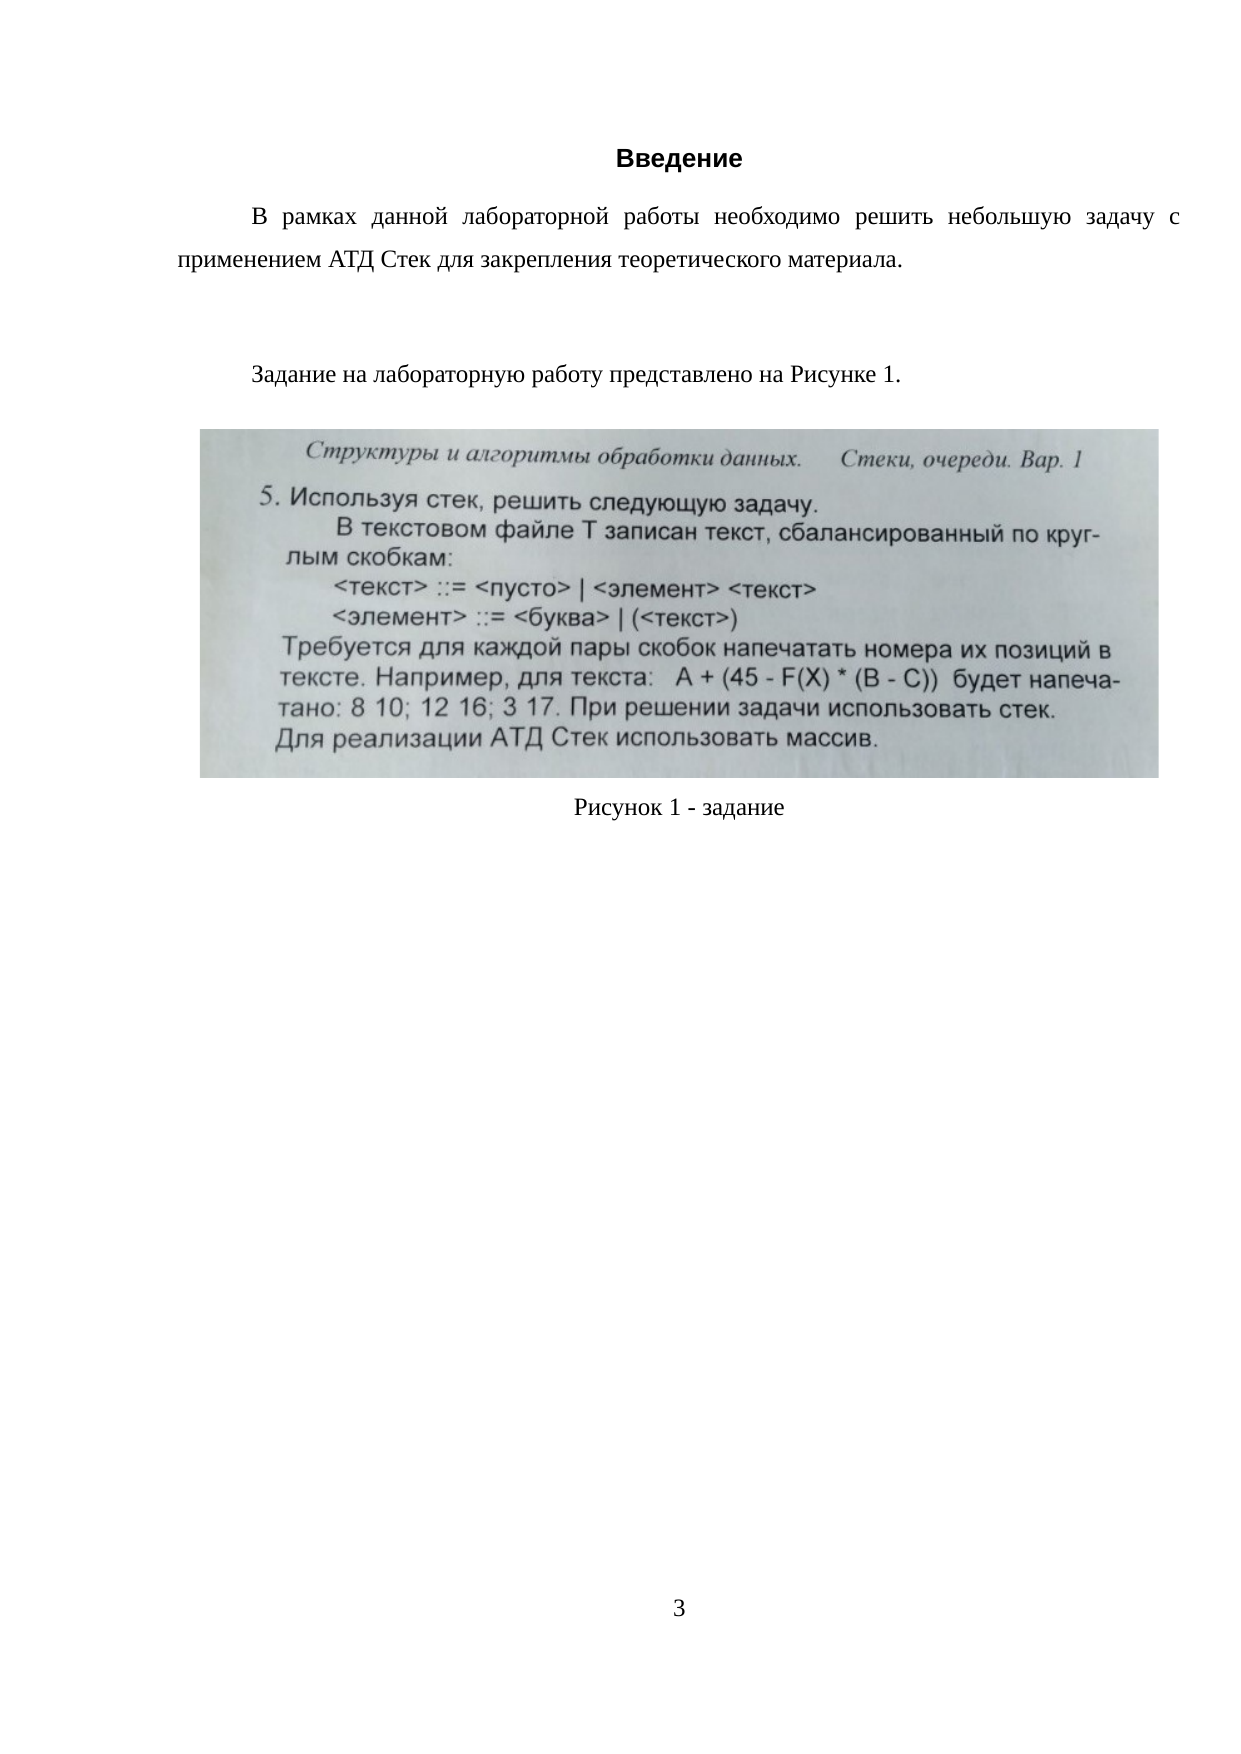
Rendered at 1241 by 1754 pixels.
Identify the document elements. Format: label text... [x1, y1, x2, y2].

text В рамках данной лабораторной работы необходимо решить небольшую задачу с применением АТД Стек для закрепления теоретического материала. [177, 201, 1181, 273]
picture [199, 429, 1159, 778]
text Рисунок 1 - задание [200, 778, 1158, 820]
text Задание на лабораторную работу представлено на Рисунке 1. [177, 359, 1181, 388]
subtitle Введение [177, 143, 1181, 173]
